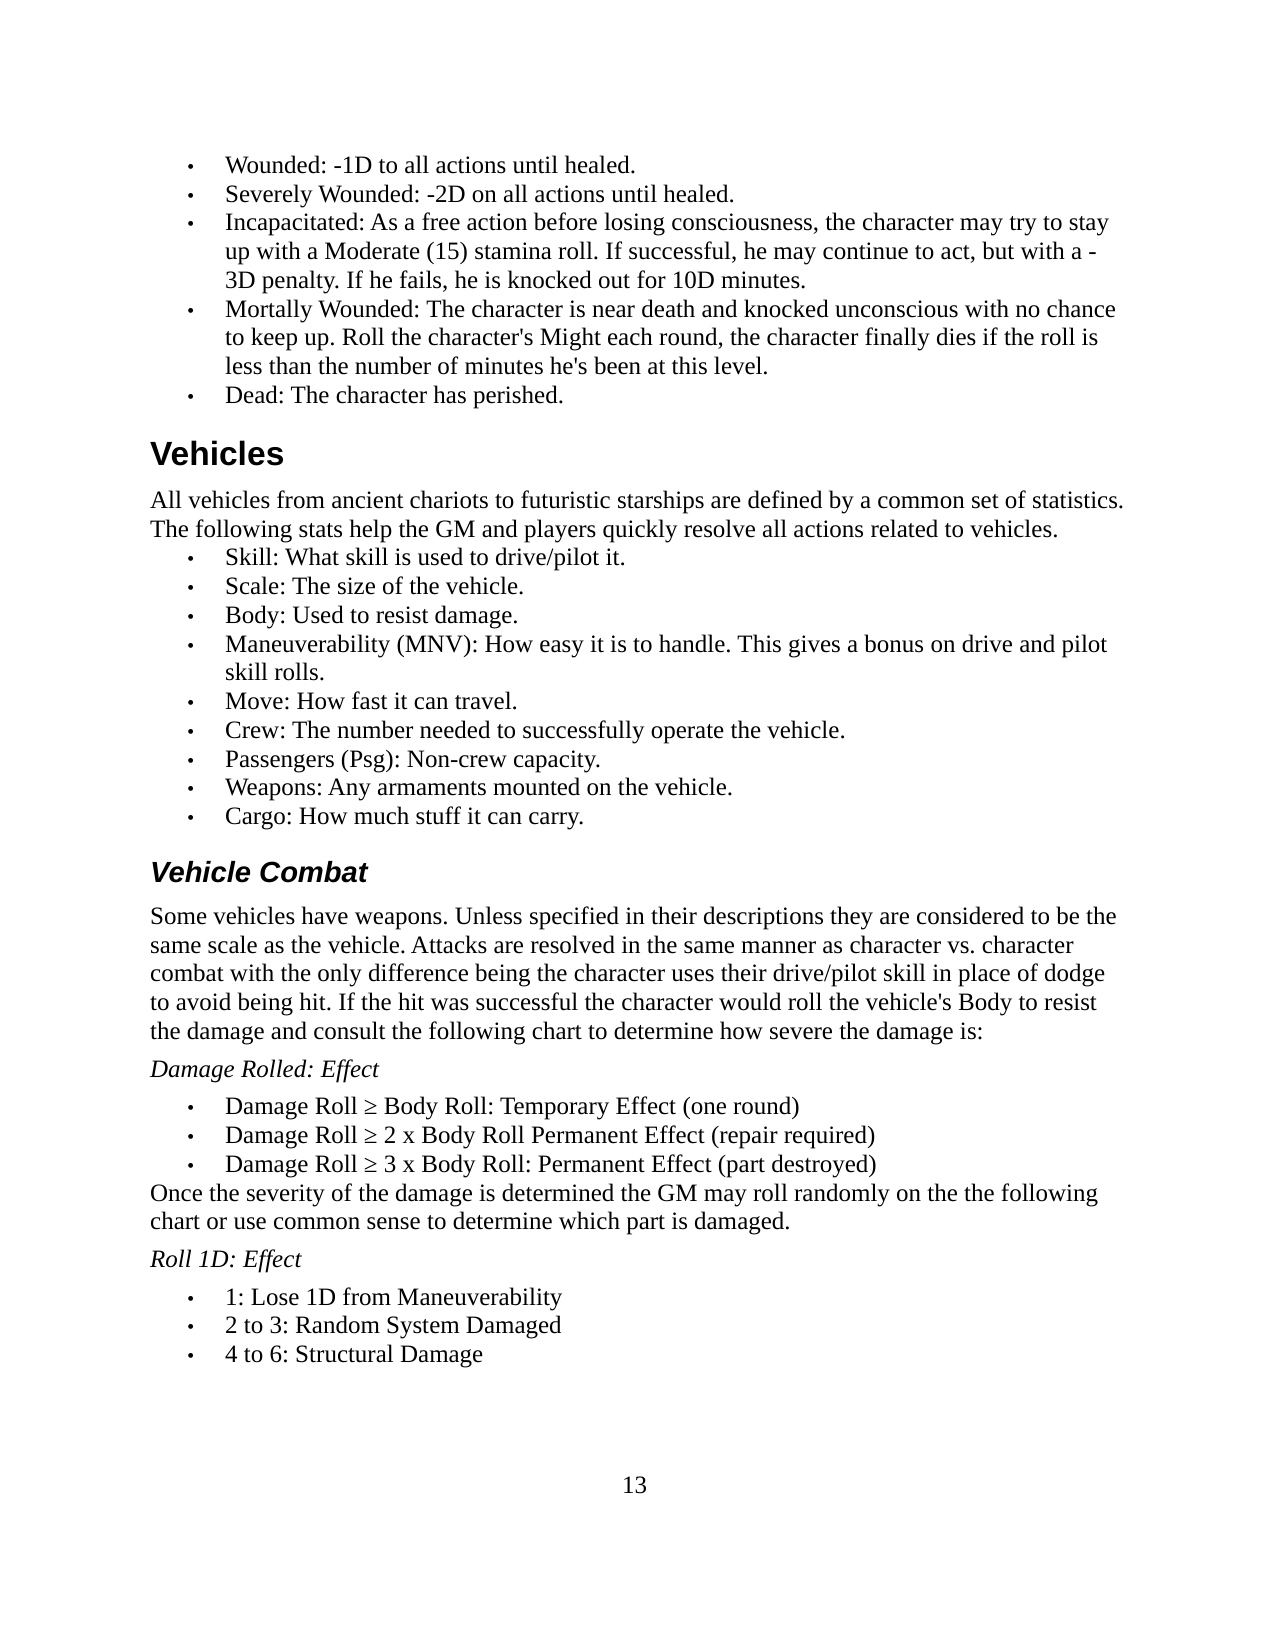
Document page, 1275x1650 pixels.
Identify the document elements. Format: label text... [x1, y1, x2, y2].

text Some vehicles have weapons. Unless specified in their descriptions they are considered to be the same scale as the vehicle. Attacks are resolved in the same manner as character vs. character combat with the only difference being the character uses their drive/pilot skill in place of dodge to avoid being hit. If the hit was successful the character would roll the vehicle's Body to resist the damage and consult the following chart to determine how severe the damage is: [150, 901, 1125, 1045]
subtitle Vehicle Combat [150, 855, 1125, 888]
list 4 to 6: Structural Damage [187, 1339, 1125, 1368]
list Move: How fast it can travel. [187, 686, 1125, 715]
list Damage Roll ≥ Body Roll: Temporary Effect (one round) [187, 1091, 1125, 1120]
text Roll 1D: Effect [150, 1244, 1125, 1273]
list Cargo: How much stuff it can carry. [187, 801, 1125, 830]
text All vehicles from ancient chariots to futuristic starships are defined by a common set of statistics. The following stats help the GM and players quickly resolve all actions related to vehicles. [150, 485, 1125, 542]
list Dead: The character has perished. [187, 380, 1125, 409]
list 2 to 3: Random System Damaged [187, 1311, 1125, 1339]
list Scale: The size of the vehicle. [187, 571, 1125, 600]
list Severely Wounded: -2D on all actions until healed. [187, 179, 1125, 207]
list Maneuverability (MNV): How easy it is to handle. This gives a bonus on drive and pilot skill rolls. [187, 629, 1125, 686]
list Skill: What skill is used to drive/pilot it. [187, 542, 1125, 571]
list 1: Lose 1D from Maneuverability [187, 1282, 1125, 1311]
text Damage Rolled: Effect [150, 1054, 1125, 1082]
list Body: Used to resist damage. [187, 600, 1125, 629]
text Once the severity of the damage is determined the GM may roll randomly on the the following chart or use common sense to determine which part is damaged. [150, 1178, 1125, 1235]
list Wounded: -1D to all actions until healed. [187, 150, 1125, 179]
list Damage Roll ≥ 3 x Body Roll: Permanent Effect (part destroyed) [187, 1149, 1125, 1178]
list Passengers (Psg): Non-crew capacity. [187, 744, 1125, 772]
list Damage Roll ≥ 2 x Body Roll Permanent Effect (repair required) [187, 1120, 1125, 1149]
list Mortally Wounded: The character is near death and knocked unconscious with no chance to keep up. Roll the character's Might each round, the character finally dies if the roll is less than the number of minutes he's been at this level. [187, 294, 1125, 380]
list Crew: The number needed to successfully operate the vehicle. [187, 715, 1125, 744]
list Weapons: Any armaments mounted on the vehicle. [187, 772, 1125, 801]
subtitle Vehicles [150, 434, 1125, 472]
list Incapacitated: As a free action before losing consciousness, the character may try to stay up with a Moderate (15) stamina roll. If successful, he may continue to act, but with a -3D penalty. If he fails, he is knocked out for 10D minutes. [187, 207, 1125, 294]
